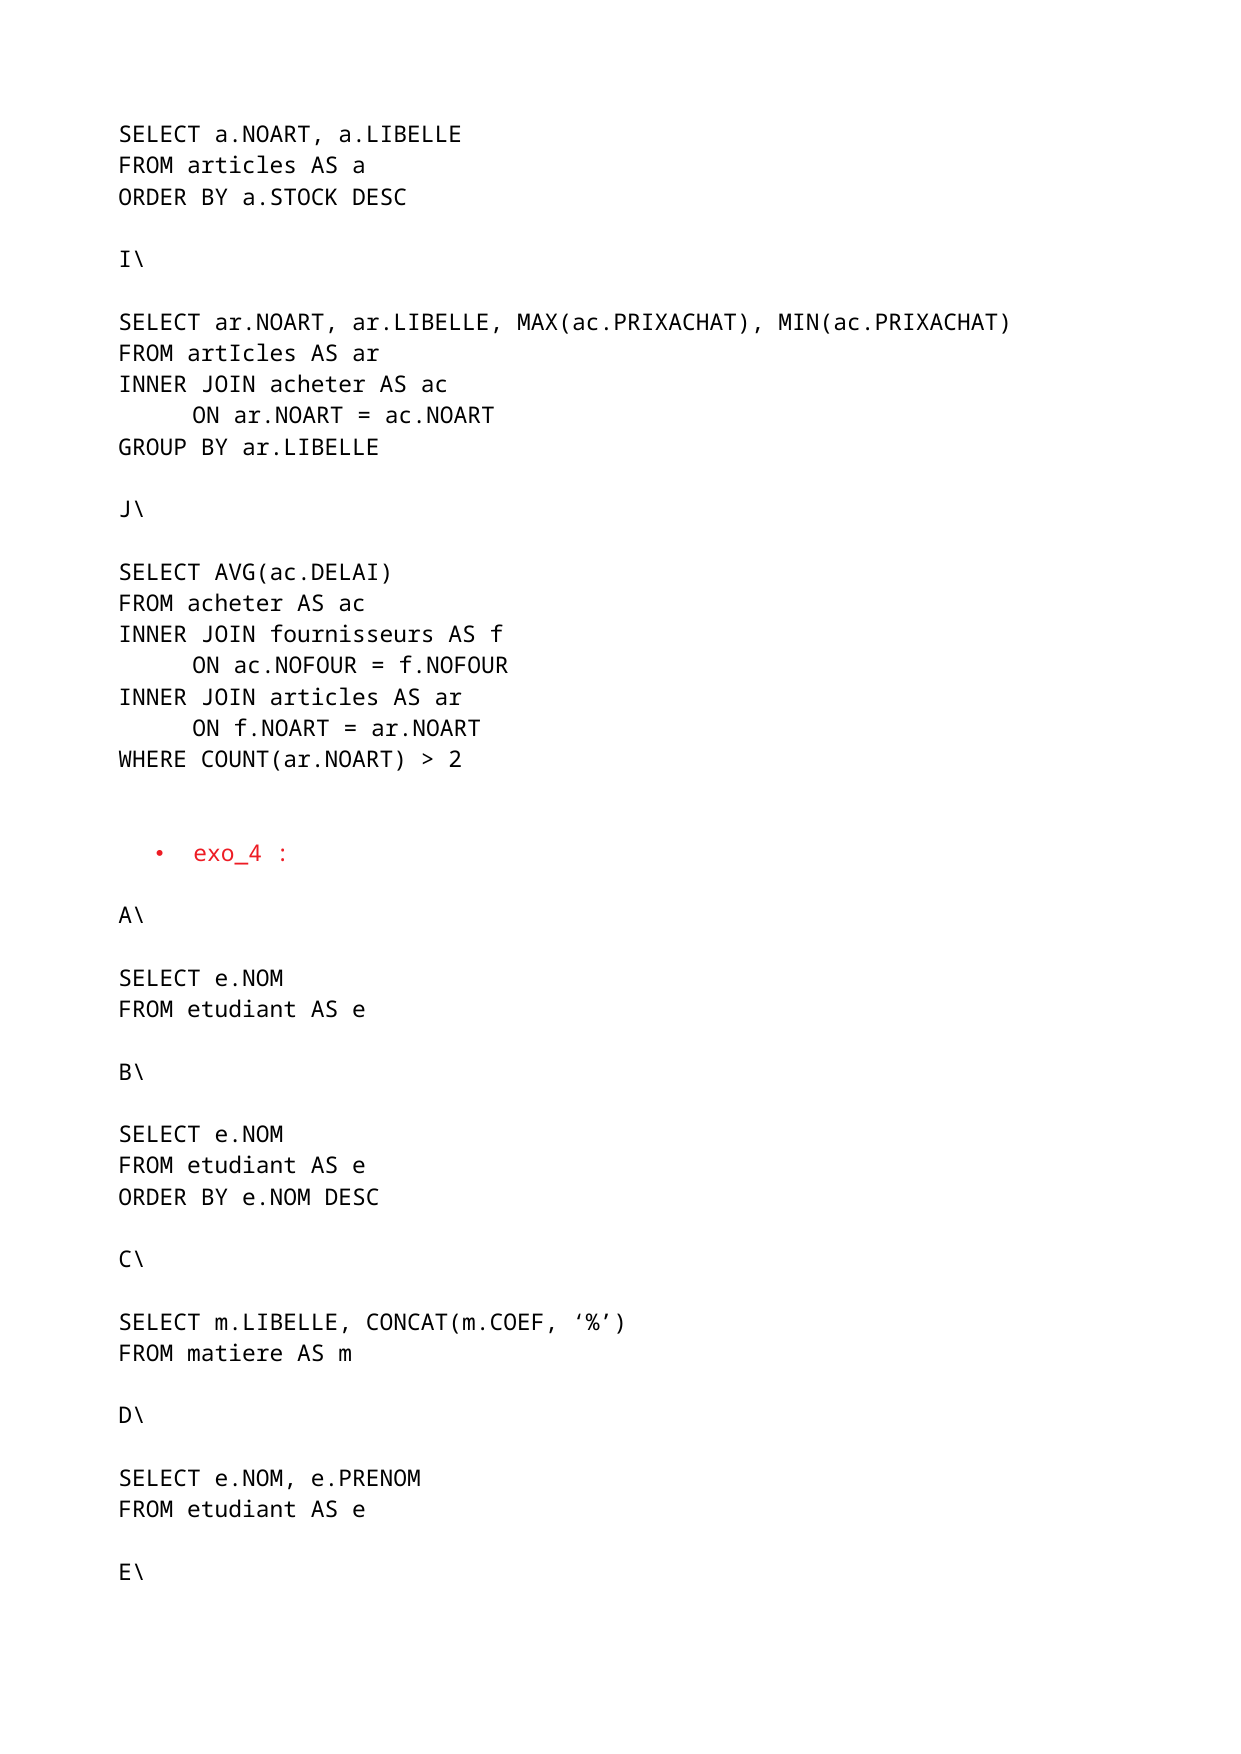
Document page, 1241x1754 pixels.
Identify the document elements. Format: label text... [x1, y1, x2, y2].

text INNER JOIN acheter AS ac [118, 368, 1122, 399]
text FROM etudiant AS e [118, 993, 1122, 1024]
text FROM articles AS a [118, 149, 1122, 181]
text D\ [118, 1399, 1122, 1431]
text ON ac.NOFOUR = f.NOFOUR [118, 649, 1122, 681]
list exo_4 : [156, 837, 1122, 868]
text SELECT a.NOART, a.LIBELLE [118, 118, 1122, 149]
text A\ [118, 899, 1122, 931]
text I\ [118, 243, 1122, 274]
text ORDER BY a.STOCK DESC [118, 181, 1122, 212]
text FROM etudiant AS e [118, 1149, 1122, 1181]
text SELECT m.LIBELLE, CONCAT(m.COEF, ‘%’) [118, 1306, 1122, 1337]
text FROM matiere AS m [118, 1337, 1122, 1368]
text GROUP BY ar.LIBELLE [118, 431, 1122, 462]
text B\ [118, 1056, 1122, 1087]
text INNER JOIN fournisseurs AS f [118, 618, 1122, 649]
text SELECT e.NOM [118, 1118, 1122, 1149]
text C\ [118, 1243, 1122, 1274]
text SELECT e.NOM [118, 962, 1122, 993]
text WHERE COUNT(ar.NOART) > 2 [118, 743, 1122, 774]
text SELECT e.NOM, e.PRENOM [118, 1462, 1122, 1493]
text J\ [118, 493, 1122, 524]
text INNER JOIN articles AS ar [118, 681, 1122, 712]
text FROM etudiant AS e [118, 1493, 1122, 1524]
text SELECT ar.NOART, ar.LIBELLE, MAX(ac.PRIXACHAT), MIN(ac.PRIXACHAT) [118, 306, 1122, 337]
text ON f.NOART = ar.NOART [118, 712, 1122, 743]
text E\ [118, 1556, 1122, 1587]
text ON ar.NOART = ac.NOART [118, 399, 1122, 431]
text SELECT AVG(ac.DELAI) [118, 556, 1122, 587]
text FROM artIcles AS ar [118, 337, 1122, 368]
text FROM acheter AS ac [118, 587, 1122, 618]
text ORDER BY e.NOM DESC [118, 1181, 1122, 1212]
